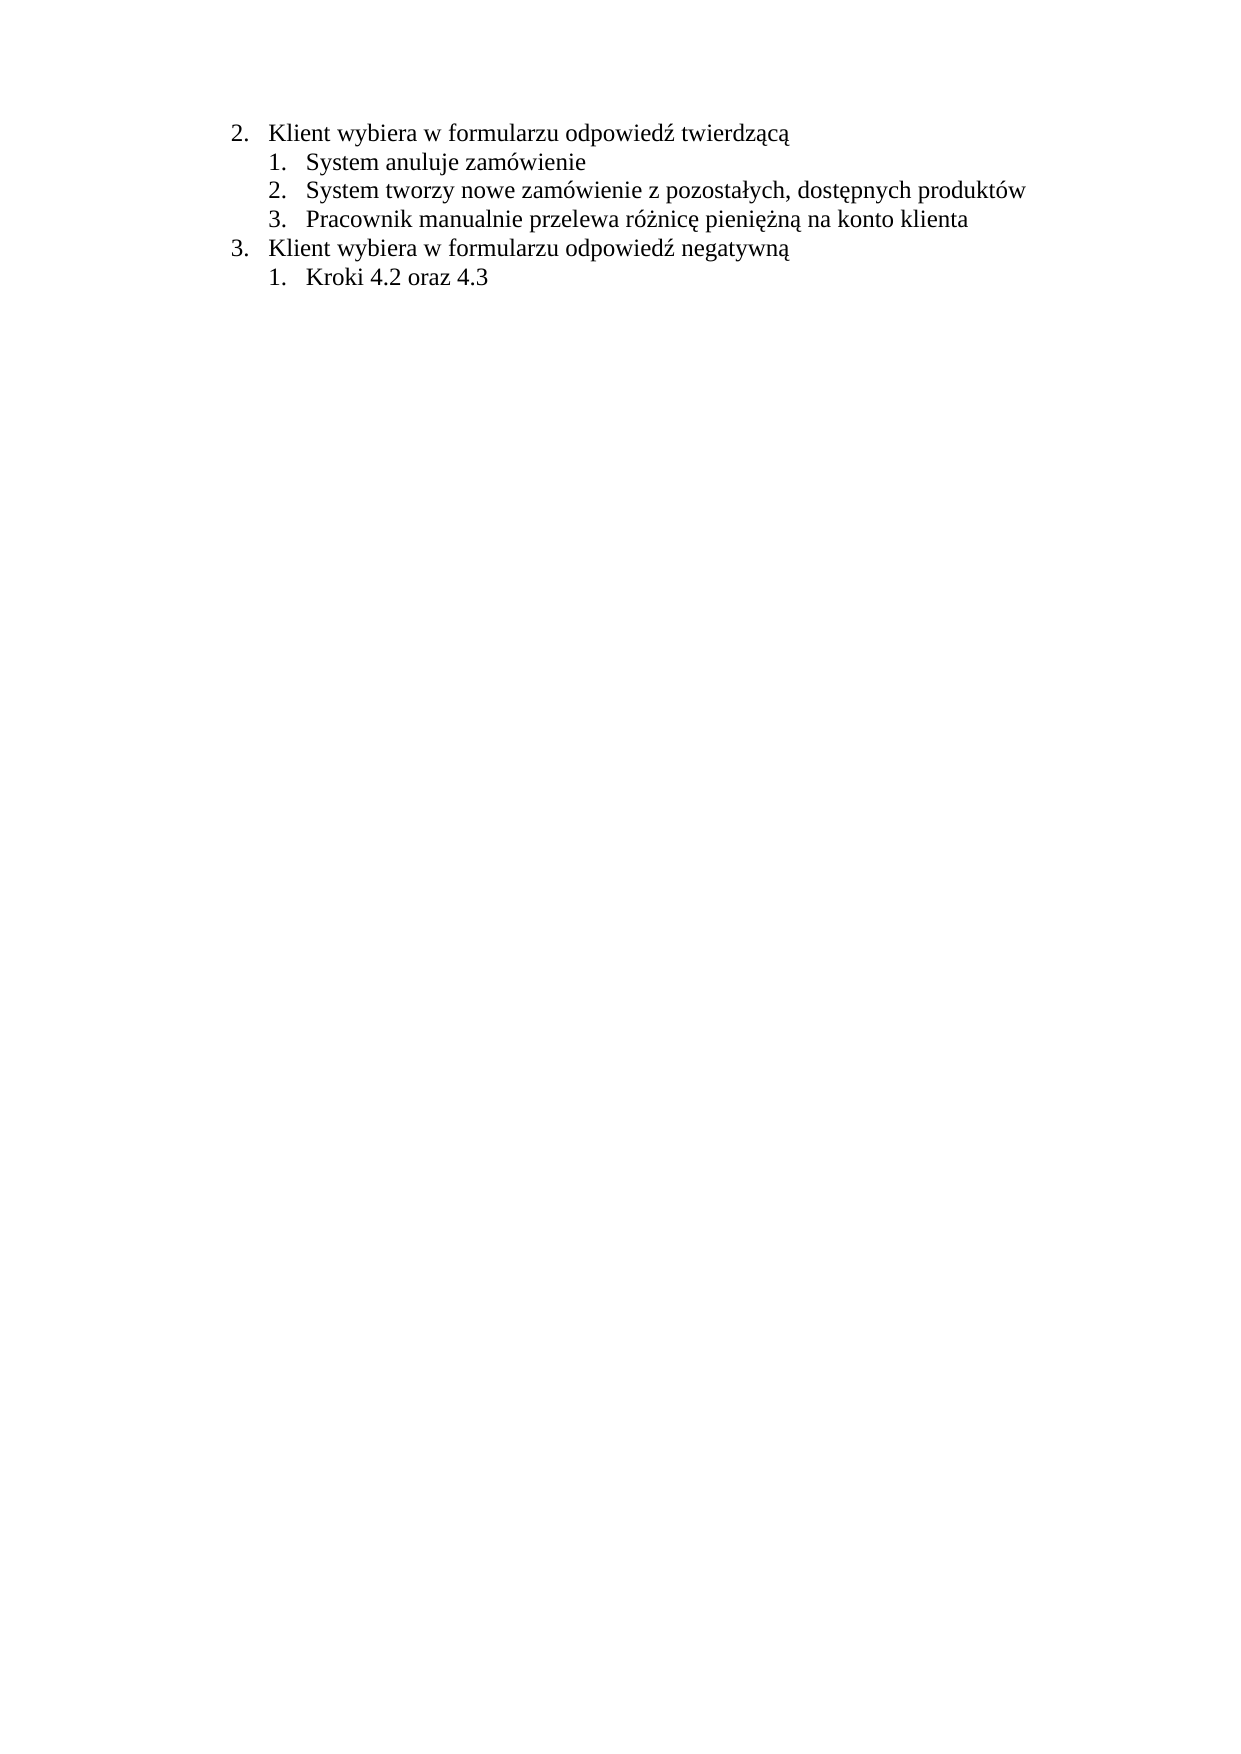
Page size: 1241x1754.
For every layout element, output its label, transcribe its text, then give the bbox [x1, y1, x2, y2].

list Kroki 4.2 oraz 4.3 [268, 262, 1122, 291]
list System anuluje zamówienie [268, 147, 1122, 176]
list System tworzy nowe zamówienie z pozostałych, dostępnych produktów [268, 176, 1122, 204]
list Klient wybiera w formularzu odpowiedź negatywną [231, 233, 1122, 262]
list Klient wybiera w formularzu odpowiedź twierdzącą [231, 118, 1122, 147]
list Pracownik manualnie przelewa różnicę pieniężną na konto klienta [268, 204, 1122, 233]
